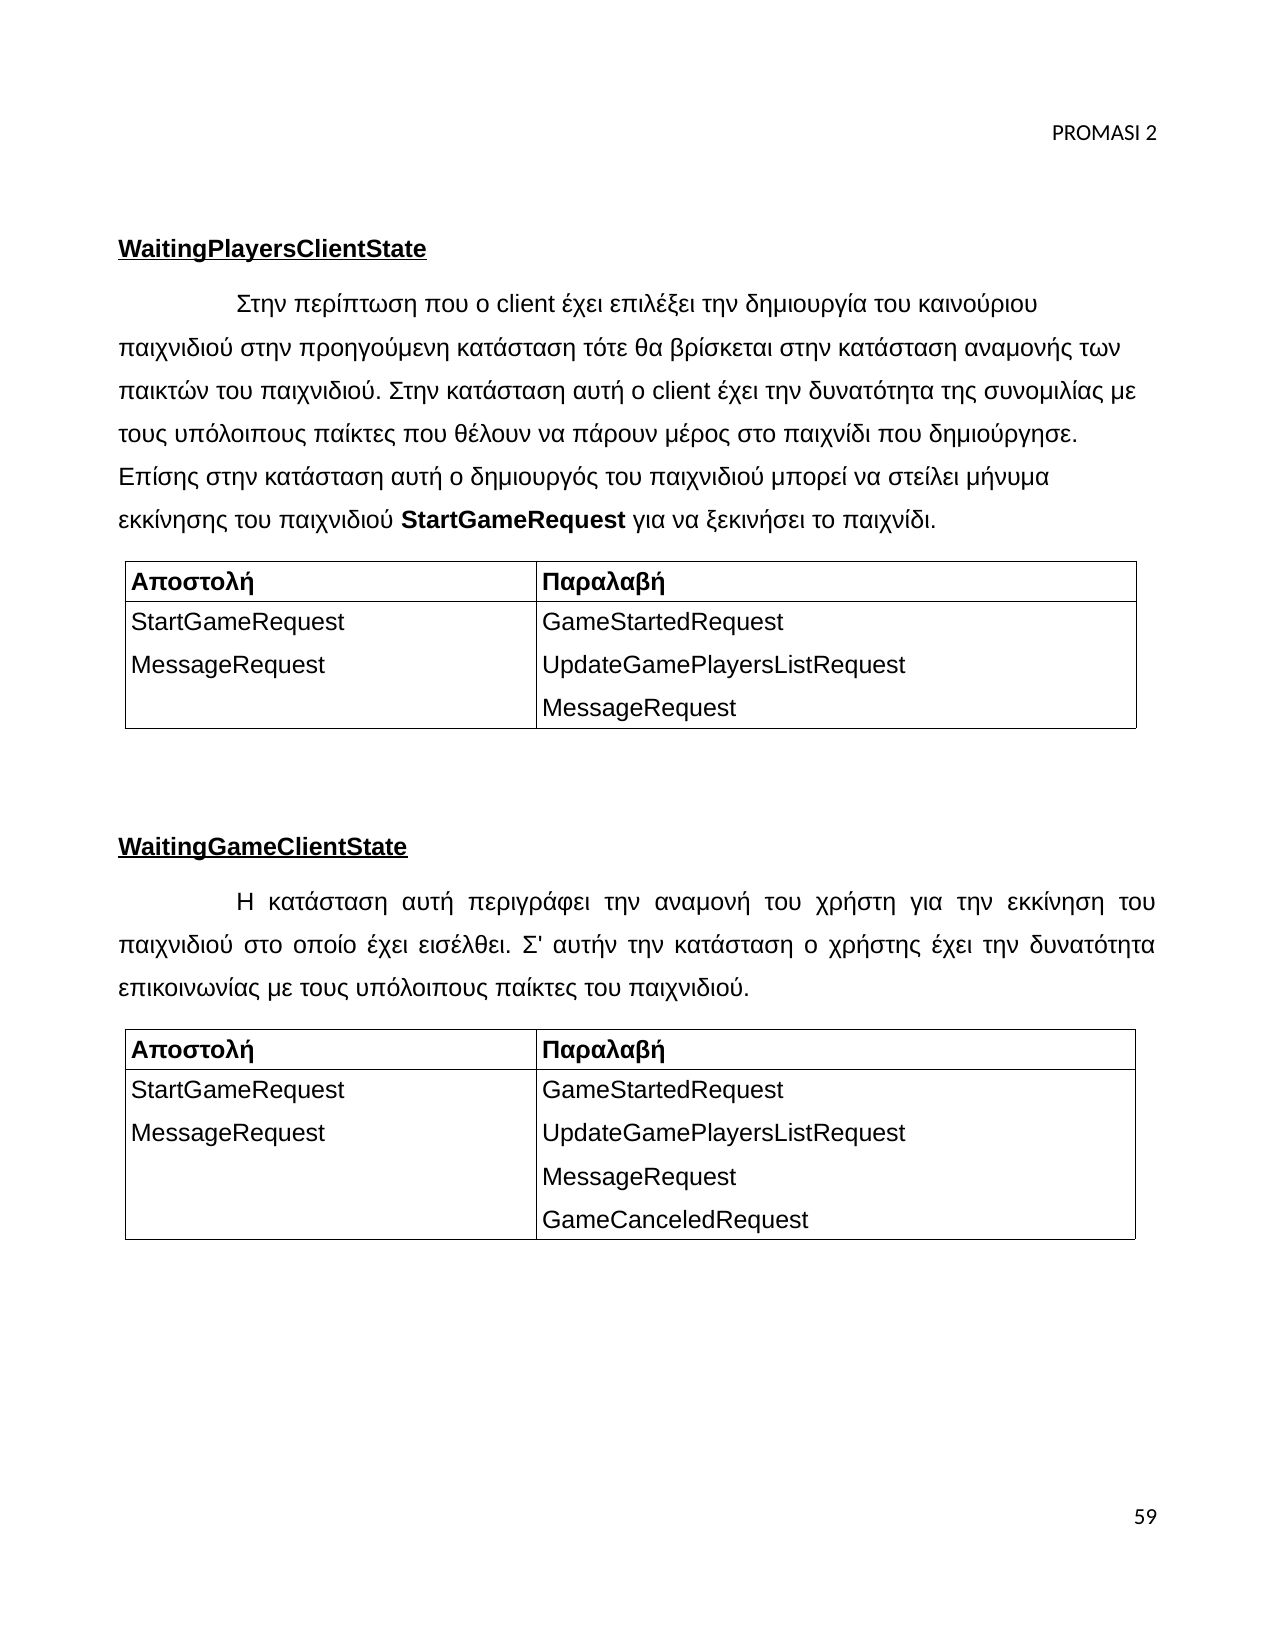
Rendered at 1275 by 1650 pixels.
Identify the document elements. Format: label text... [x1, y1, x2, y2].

text WaitingPlayersClientState [118, 234, 1157, 262]
table_cell StartGameRequest MessageRequest [126, 1070, 536, 1239]
text Στην περίπτωση που ο client έχει επιλέξει την δημιουργία του καινούριου παιχνιδιού στην προηγούμενη κατάσταση τότε θα βρίσκεται στην κατάσταση αναμονής των παικτών του παιχνιδιού. Στην κατάσταση αυτή ο client έχει την δυνατότητα της συνομιλίας με τους υπόλοιπους παίκτες που θέλουν να πάρουν μέρος στο παιχνίδι που δημιούργησε. Επίσης στην κατάσταση αυτή ο δημιουργός του παιχνιδιού μπορεί να στείλει μήνυμα εκκίνησης του παιχνιδιού StartGameRequest για να ξεκινήσει το παιχνίδι. [118, 289, 1157, 534]
table_header Αποστολή [126, 562, 536, 601]
table_cell StartGameRequest MessageRequest [126, 602, 536, 727]
table_cell GameStartedRequest UpdateGamePlayersListRequest MessageRequest GameCanceledRequest [537, 1070, 1135, 1239]
text WaitingGameClientState [118, 832, 1157, 860]
table_header Παραλαβή [537, 1030, 1135, 1069]
text Η κατάσταση αυτή περιγράφει την αναμονή του χρήστη για την εκκίνηση του παιχνιδιού στο οποίο έχει εισέλθει. Σ' αυτήν την κατάσταση ο χρήστης έχει την δυνατότητα επικοινωνίας με τους υπόλοιπους παίκτες του παιχνιδιού. [118, 887, 1157, 1002]
table_header Παραλαβή [537, 562, 1136, 601]
table_header Αποστολή [126, 1030, 536, 1069]
table_cell GameStartedRequest UpdateGamePlayersListRequest MessageRequest [537, 602, 1136, 727]
